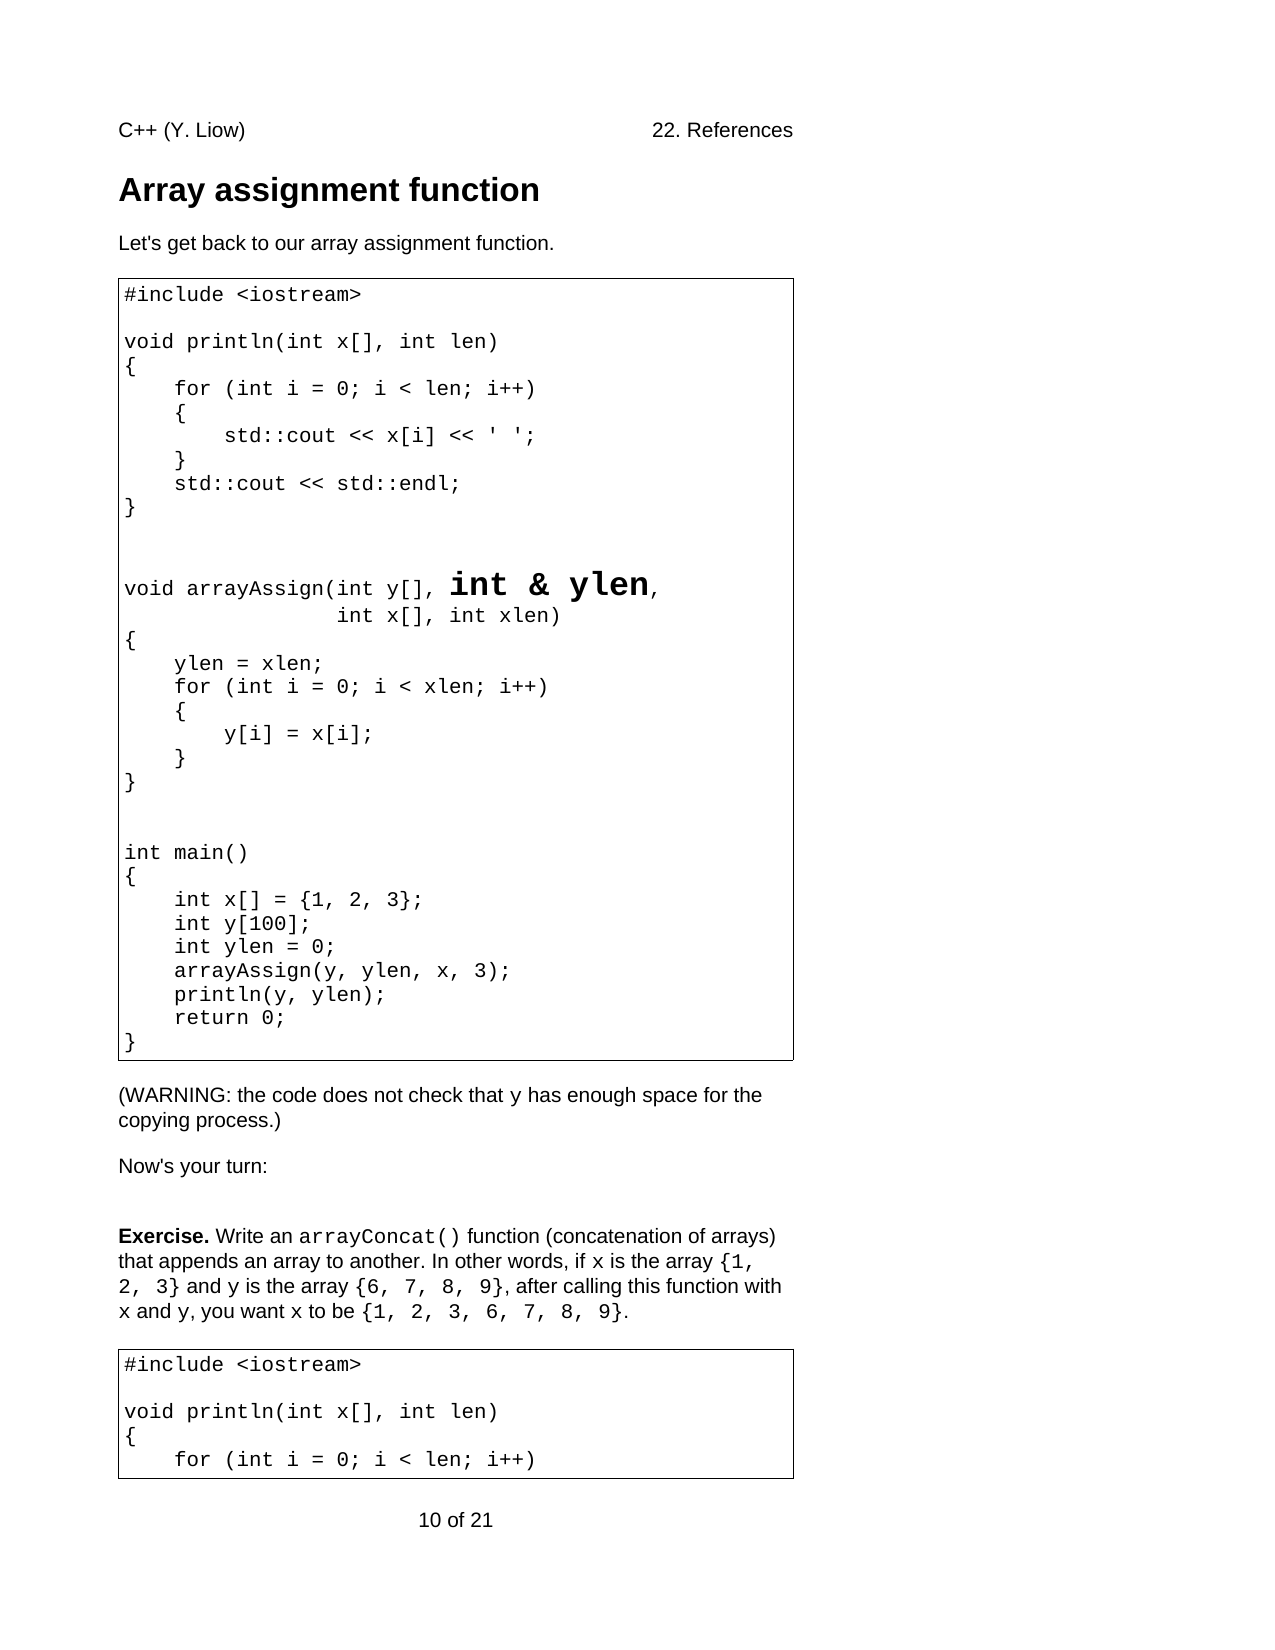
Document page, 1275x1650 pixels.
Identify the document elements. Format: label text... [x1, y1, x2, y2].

text Array assignment function [118, 171, 793, 208]
text Exercise. Write an arrayConcat() function (concatenation of arrays) that appends an array to another. In other words, if x is the array {1, 2, 3} and y is the array {6, 7, 8, 9}, after calling this function with x and y, you want x to be {1, 2, 3, 6, 7, 8, 9}. [118, 1225, 793, 1325]
text Let's get back to our array assignment function. [118, 231, 793, 254]
text Now's your turn: [118, 1155, 793, 1178]
table_header #include <iostream> void println(int x[], int len) { for (int i = 0; i < len; i++) [119, 1350, 793, 1478]
table_header #include <iostream> void println(int x[], int len) { for (int i = 0; i < len; i++) { std::cout << x[i] << ' '; } std::cout << std::endl; } void arrayAssign(int y[], int & ylen, int x[], int xlen) { ylen = xlen; for (int i = 0; i < xlen; i++) { y[i] = x[i]; } } int main() { int x[] = {1, 2, 3}; int y[100]; int ylen = 0; arrayAssign(y, ylen, x, 3); println(y, ylen); return 0; } [119, 279, 793, 1060]
text (WARNING: the code does not check that y has enough space for the copying process.) [118, 1083, 793, 1132]
